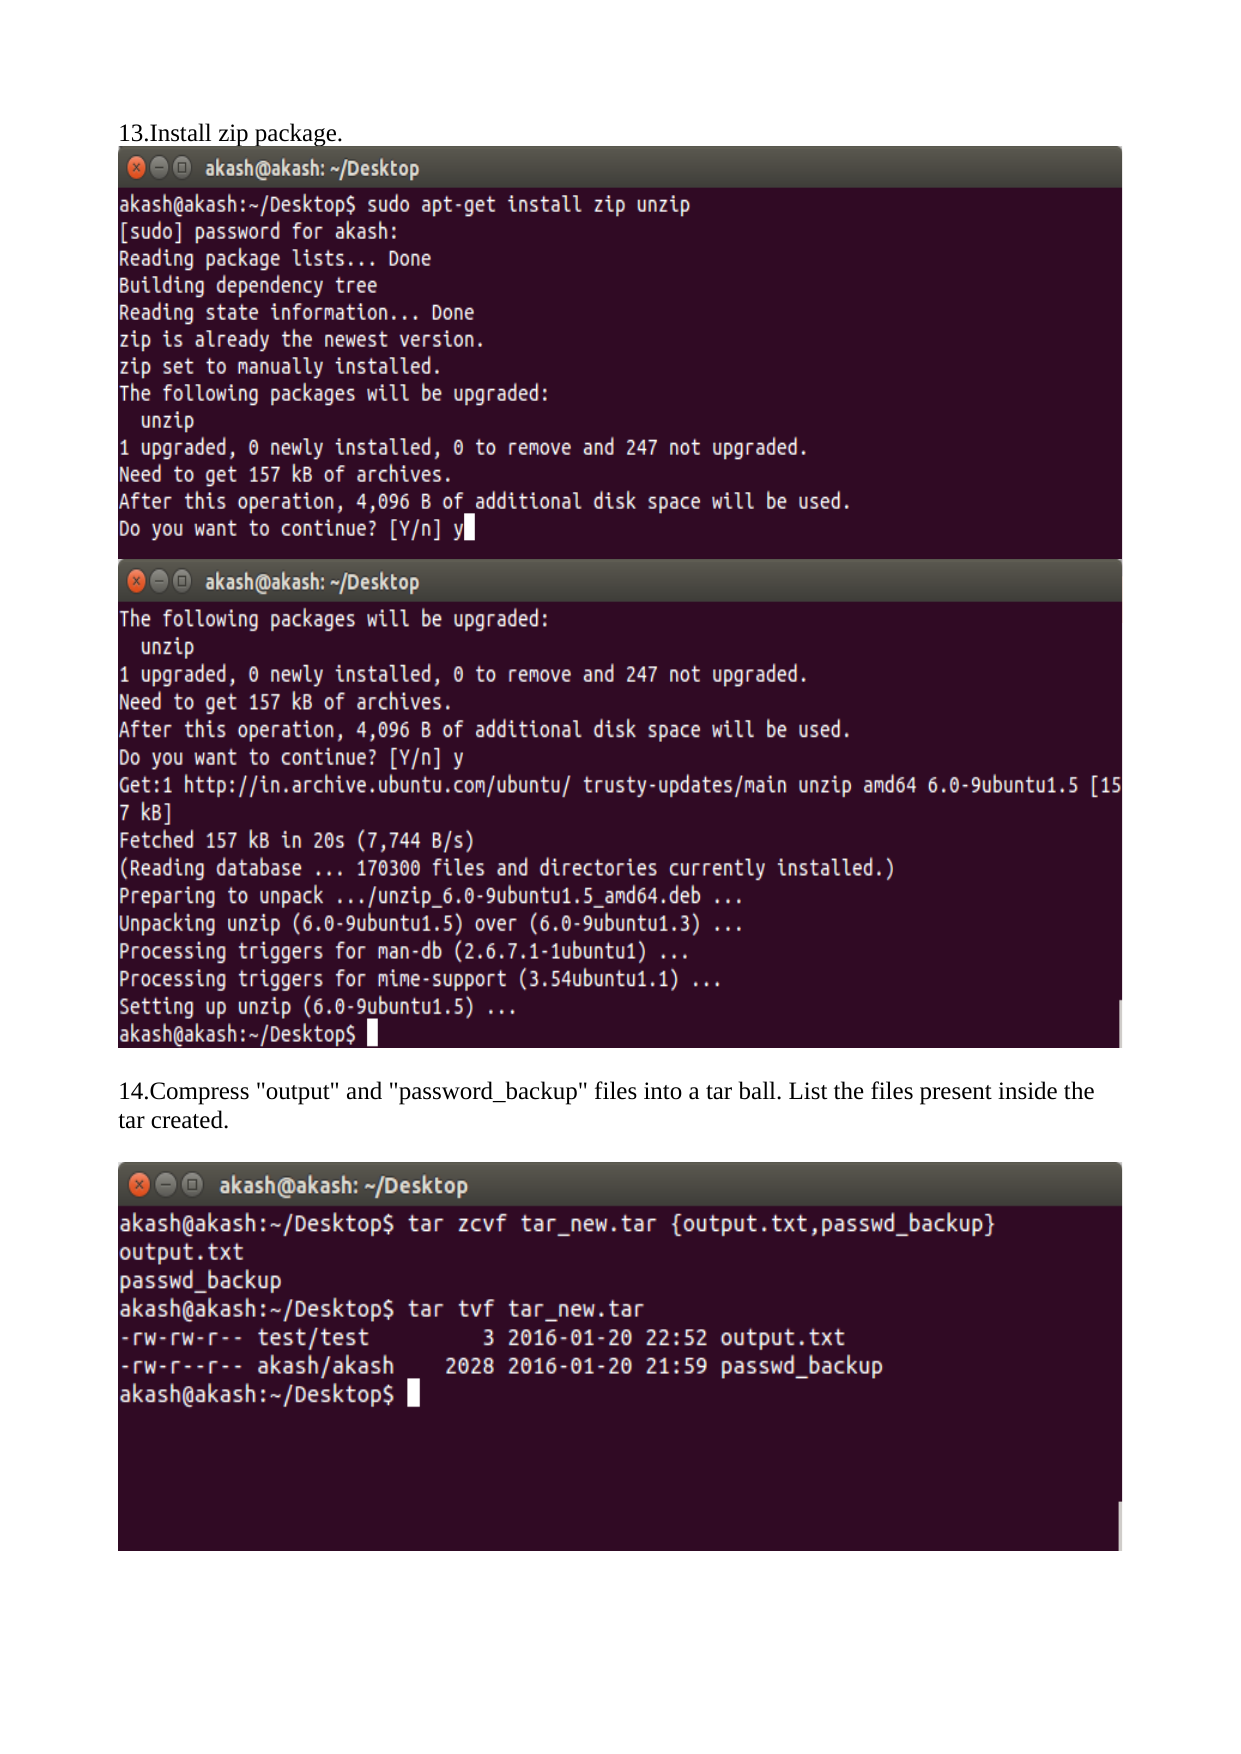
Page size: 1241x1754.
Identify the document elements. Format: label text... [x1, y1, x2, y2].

text 14.Compress "output" and "password_backup" files into a tar ball. List the files present inside the tar created. [118, 1076, 1122, 1134]
picture [118, 1162, 1123, 1551]
picture [118, 146, 1123, 1048]
text 13.Install zip package. [118, 118, 1122, 146]
